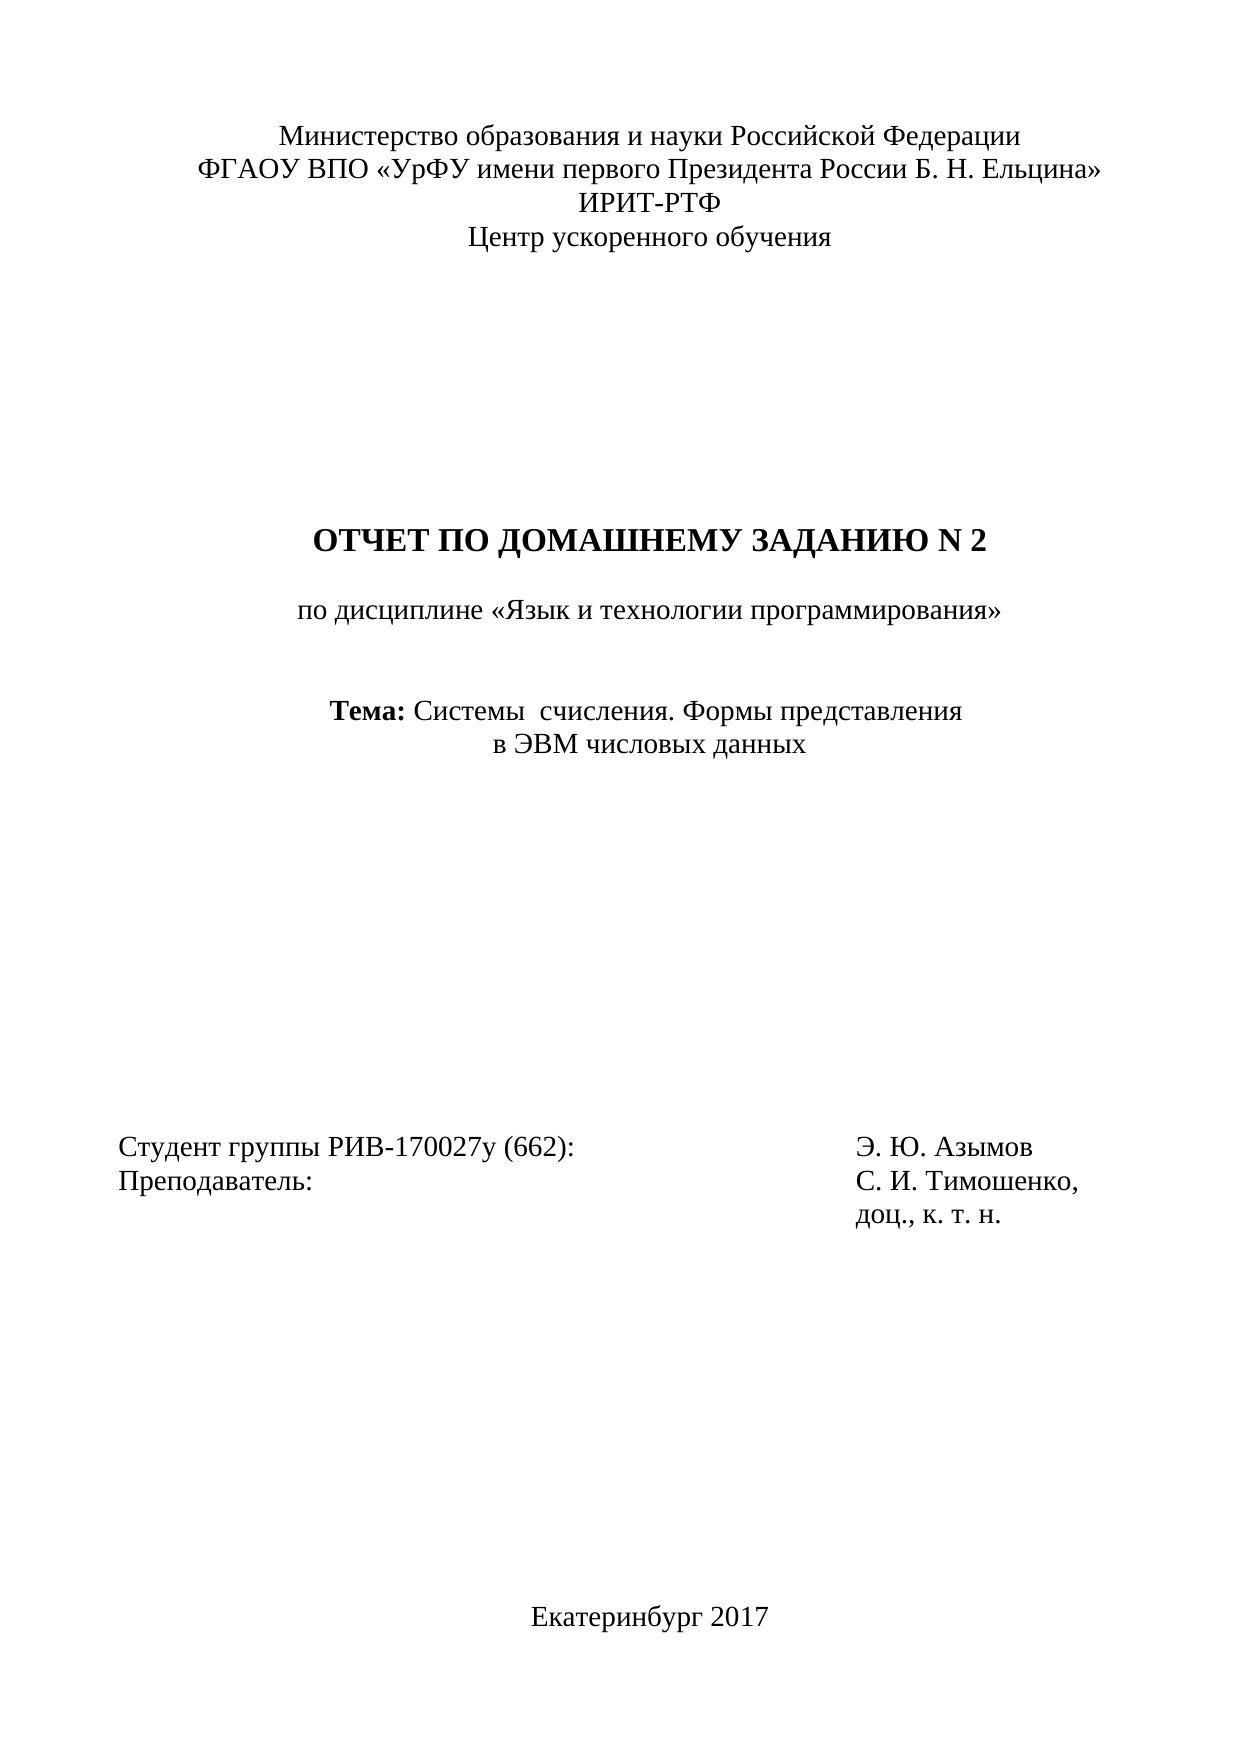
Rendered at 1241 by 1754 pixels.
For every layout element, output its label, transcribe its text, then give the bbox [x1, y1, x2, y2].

text по дисциплине «Язык и технологии программирования» [118, 592, 1181, 626]
text Студент группы РИВ-170027у (662): Э. Ю. Азымов [118, 1129, 1181, 1163]
text ИРИТ-РТФ [118, 185, 1181, 219]
text Екатеринбург 2017 [118, 1599, 1181, 1632]
text Преподаватель: С. И. Тимошенко, [118, 1163, 1181, 1196]
text ФГАОУ ВПО «УрФУ имени первого Президента России Б. Н. Ельцина» [118, 152, 1181, 185]
text Министерство образования и науки Российской Федерации [118, 118, 1181, 152]
text Тема: Системы счисления. Формы представления в ЭВМ числовых данных [118, 693, 1181, 760]
text Центр ускоренного обучения [118, 219, 1181, 252]
text ОТЧЕТ ПО ДОМАШНЕМУ ЗАДАНИЮ N 2 [118, 521, 1181, 559]
text доц., к. т. н. [118, 1196, 1181, 1230]
